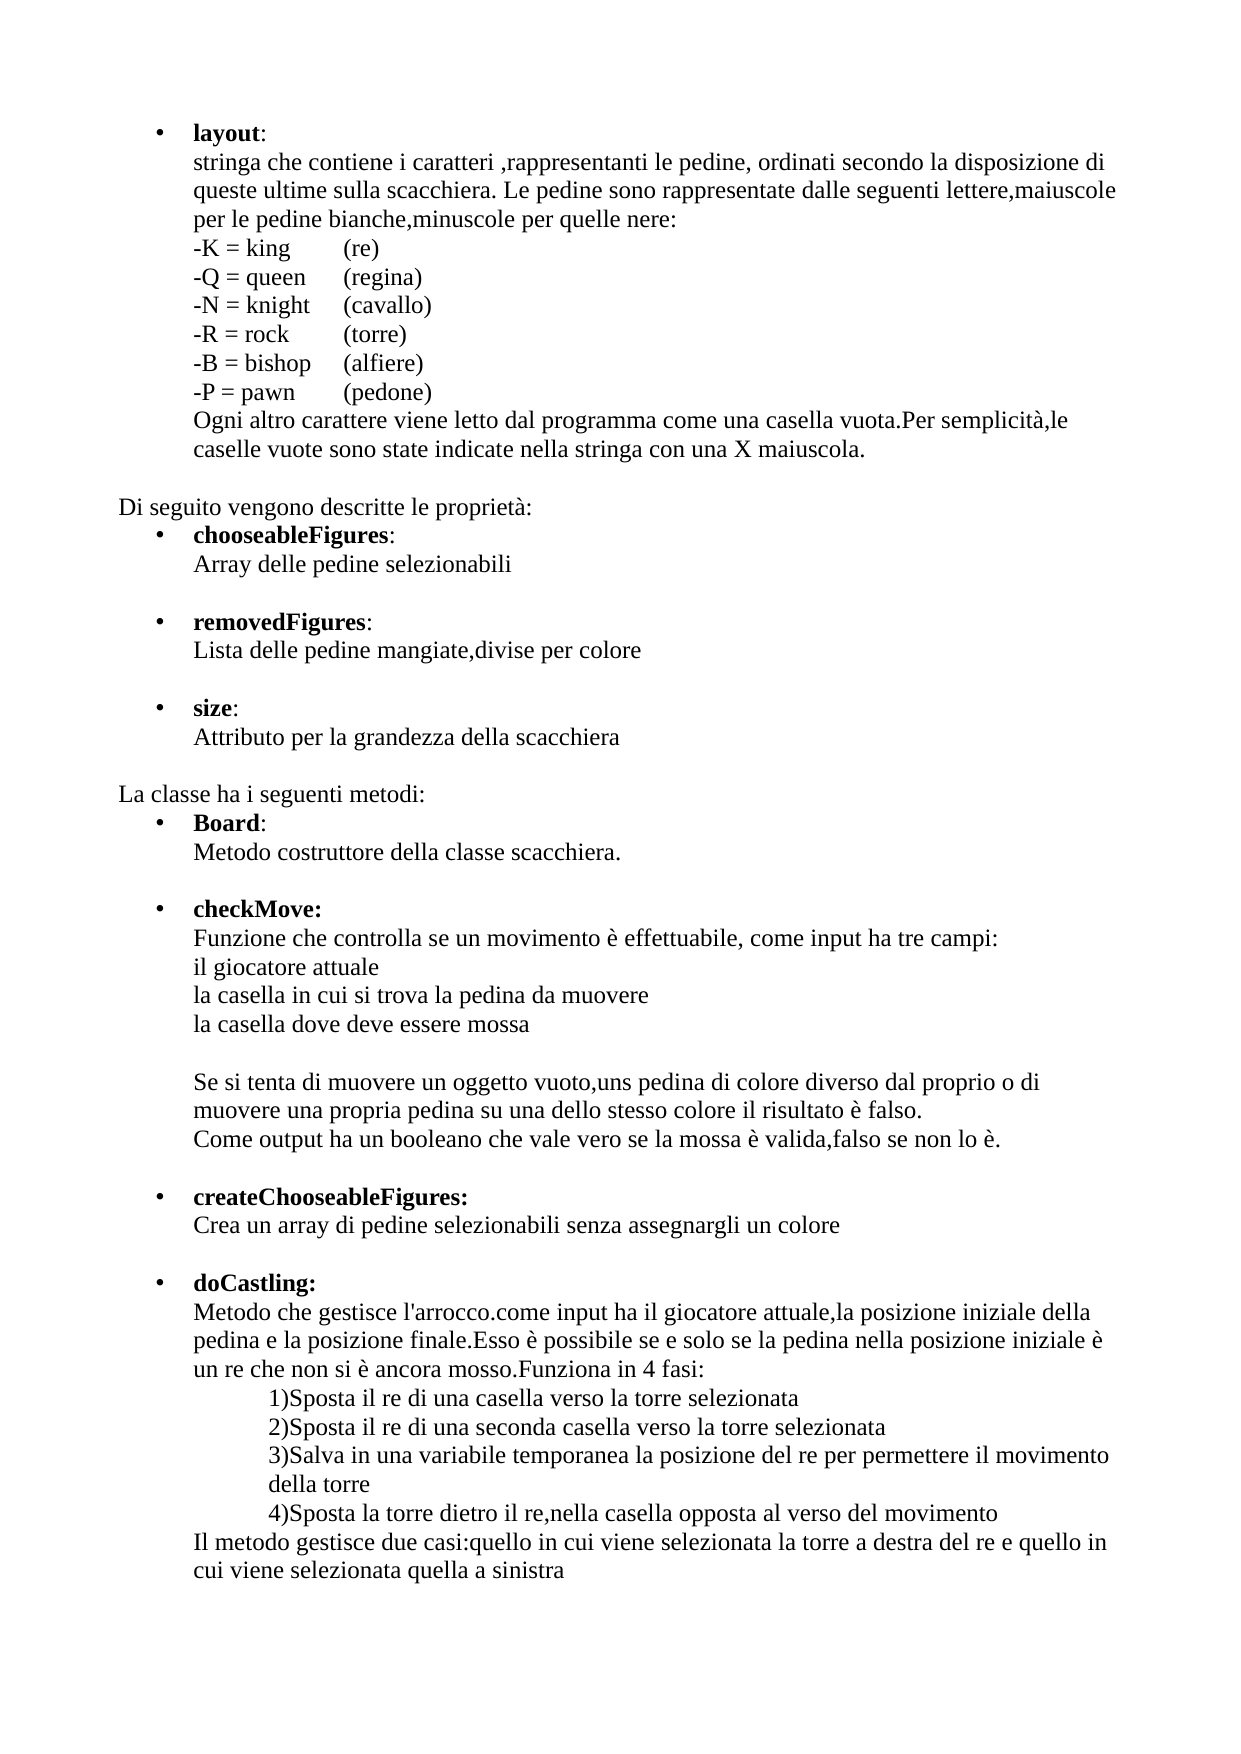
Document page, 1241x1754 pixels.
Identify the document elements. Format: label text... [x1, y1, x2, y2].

text Array delle pedine selezionabili [118, 549, 1122, 578]
list Board: [156, 808, 1122, 837]
text 2)Sposta il re di una seconda casella verso la torre selezionata [118, 1412, 1122, 1441]
list doCastling: [156, 1268, 1122, 1297]
text Crea un array di pedine selezionabili senza assegnargli un colore [118, 1211, 1122, 1239]
list -Q = queen (regina) [156, 262, 1122, 291]
text 4)Sposta la torre dietro il re,nella casella opposta al verso del movimento [118, 1498, 1122, 1527]
list -B = bishop (alfiere) [156, 348, 1122, 377]
list -P = pawn (pedone) [156, 377, 1122, 406]
list size: [156, 693, 1122, 722]
list Ogni altro carattere viene letto dal programma come una casella vuota.Per semplicità,le caselle vuote sono state indicate nella stringa con una X maiuscola. [156, 406, 1122, 463]
text Di seguito vengono descritte le proprietà: [118, 492, 1122, 521]
list removedFigures: [156, 607, 1122, 636]
text Attributo per la grandezza della scacchiera [118, 722, 1122, 751]
list Metodo costruttore della classe scacchiera. [156, 837, 1122, 866]
list -N = knight (cavallo) [156, 291, 1122, 319]
text la casella dove deve essere mossa [118, 1009, 1122, 1038]
text il giocatore attuale [118, 952, 1122, 981]
text Lista delle pedine mangiate,divise per colore [118, 636, 1122, 664]
text Funzione che controlla se un movimento è effettuabile, come input ha tre campi: [118, 923, 1122, 952]
list -K = king (re) [156, 233, 1122, 262]
list layout: [156, 118, 1122, 147]
list chooseableFigures: [156, 521, 1122, 549]
text Il metodo gestisce due casi:quello in cui viene selezionata la torre a destra del re e quello in cui viene selezionata quella a sinistra [118, 1527, 1122, 1584]
text la casella in cui si trova la pedina da muovere [118, 981, 1122, 1009]
text 3)Salva in una variabile temporanea la posizione del re per permettere il movimento della torre [118, 1441, 1122, 1498]
text Se si tenta di muovere un oggetto vuoto,uns pedina di colore diverso dal proprio o di muovere una propria pedina su una dello stesso colore il risultato è falso. [118, 1067, 1122, 1124]
list createChooseableFigures: [156, 1182, 1122, 1211]
text Come output ha un booleano che vale vero se la mossa è valida,falso se non lo è. [118, 1124, 1122, 1153]
list stringa che contiene i caratteri ,rappresentanti le pedine, ordinati secondo la disposizione di queste ultime sulla scacchiera. Le pedine sono rappresentate dalle seguenti lettere,maiuscole per le pedine bianche,minuscole per quelle nere: [156, 147, 1122, 233]
list -R = rock (torre) [156, 319, 1122, 348]
text Metodo che gestisce l'arrocco.come input ha il giocatore attuale,la posizione iniziale della pedina e la posizione finale.Esso è possibile se e solo se la pedina nella posizione iniziale è un re che non si è ancora mosso.Funziona in 4 fasi: [118, 1297, 1122, 1383]
text 1)Sposta il re di una casella verso la torre selezionata [118, 1383, 1122, 1412]
list checkMove: [156, 894, 1122, 923]
text La classe ha i seguenti metodi: [118, 779, 1122, 808]
